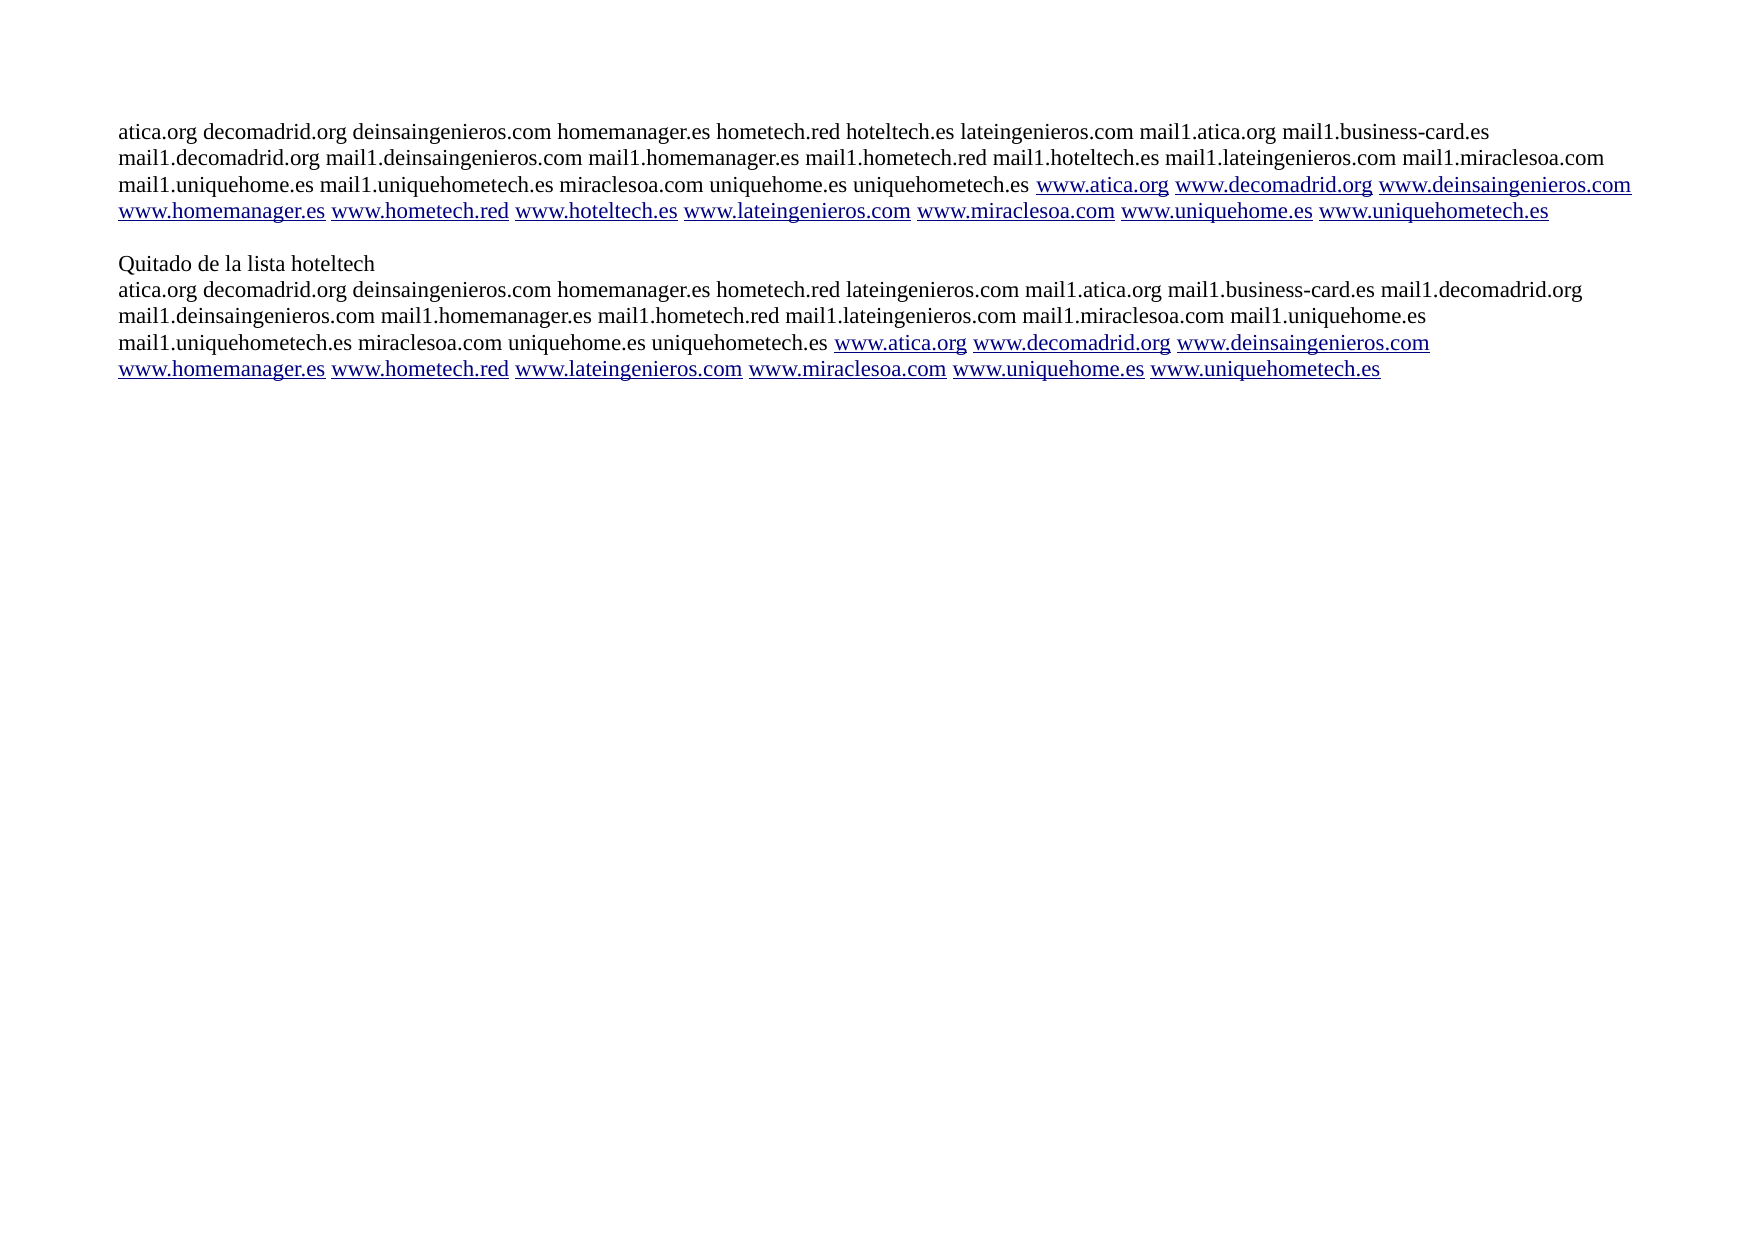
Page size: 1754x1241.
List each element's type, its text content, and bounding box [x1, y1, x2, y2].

text atica.org decomadrid.org deinsaingenieros.com homemanager.es hometech.red hoteltech.es lateingenieros.com mail1.atica.org mail1.business-card.es mail1.decomadrid.org mail1.deinsaingenieros.com mail1.homemanager.es mail1.hometech.red mail1.hoteltech.es mail1.lateingenieros.com mail1.miraclesoa.com mail1.uniquehome.es mail1.uniquehometech.es miraclesoa.com uniquehome.es uniquehometech.es www.atica.org www.decomadrid.org www.deinsaingenieros.com www.homemanager.es www.hometech.red www.hoteltech.es www.lateingenieros.com www.miraclesoa.com www.uniquehome.es www.uniquehometech.es [118, 118, 1636, 223]
text Quitado de la lista hoteltech [118, 250, 1636, 276]
text atica.org decomadrid.org deinsaingenieros.com homemanager.es hometech.red lateingenieros.com mail1.atica.org mail1.business-card.es mail1.decomadrid.org mail1.deinsaingenieros.com mail1.homemanager.es mail1.hometech.red mail1.lateingenieros.com mail1.miraclesoa.com mail1.uniquehome.es mail1.uniquehometech.es miraclesoa.com uniquehome.es uniquehometech.es www.atica.org www.decomadrid.org www.deinsaingenieros.com www.homemanager.es www.hometech.red www.lateingenieros.com www.miraclesoa.com www.uniquehome.es www.uniquehometech.es [118, 276, 1636, 382]
